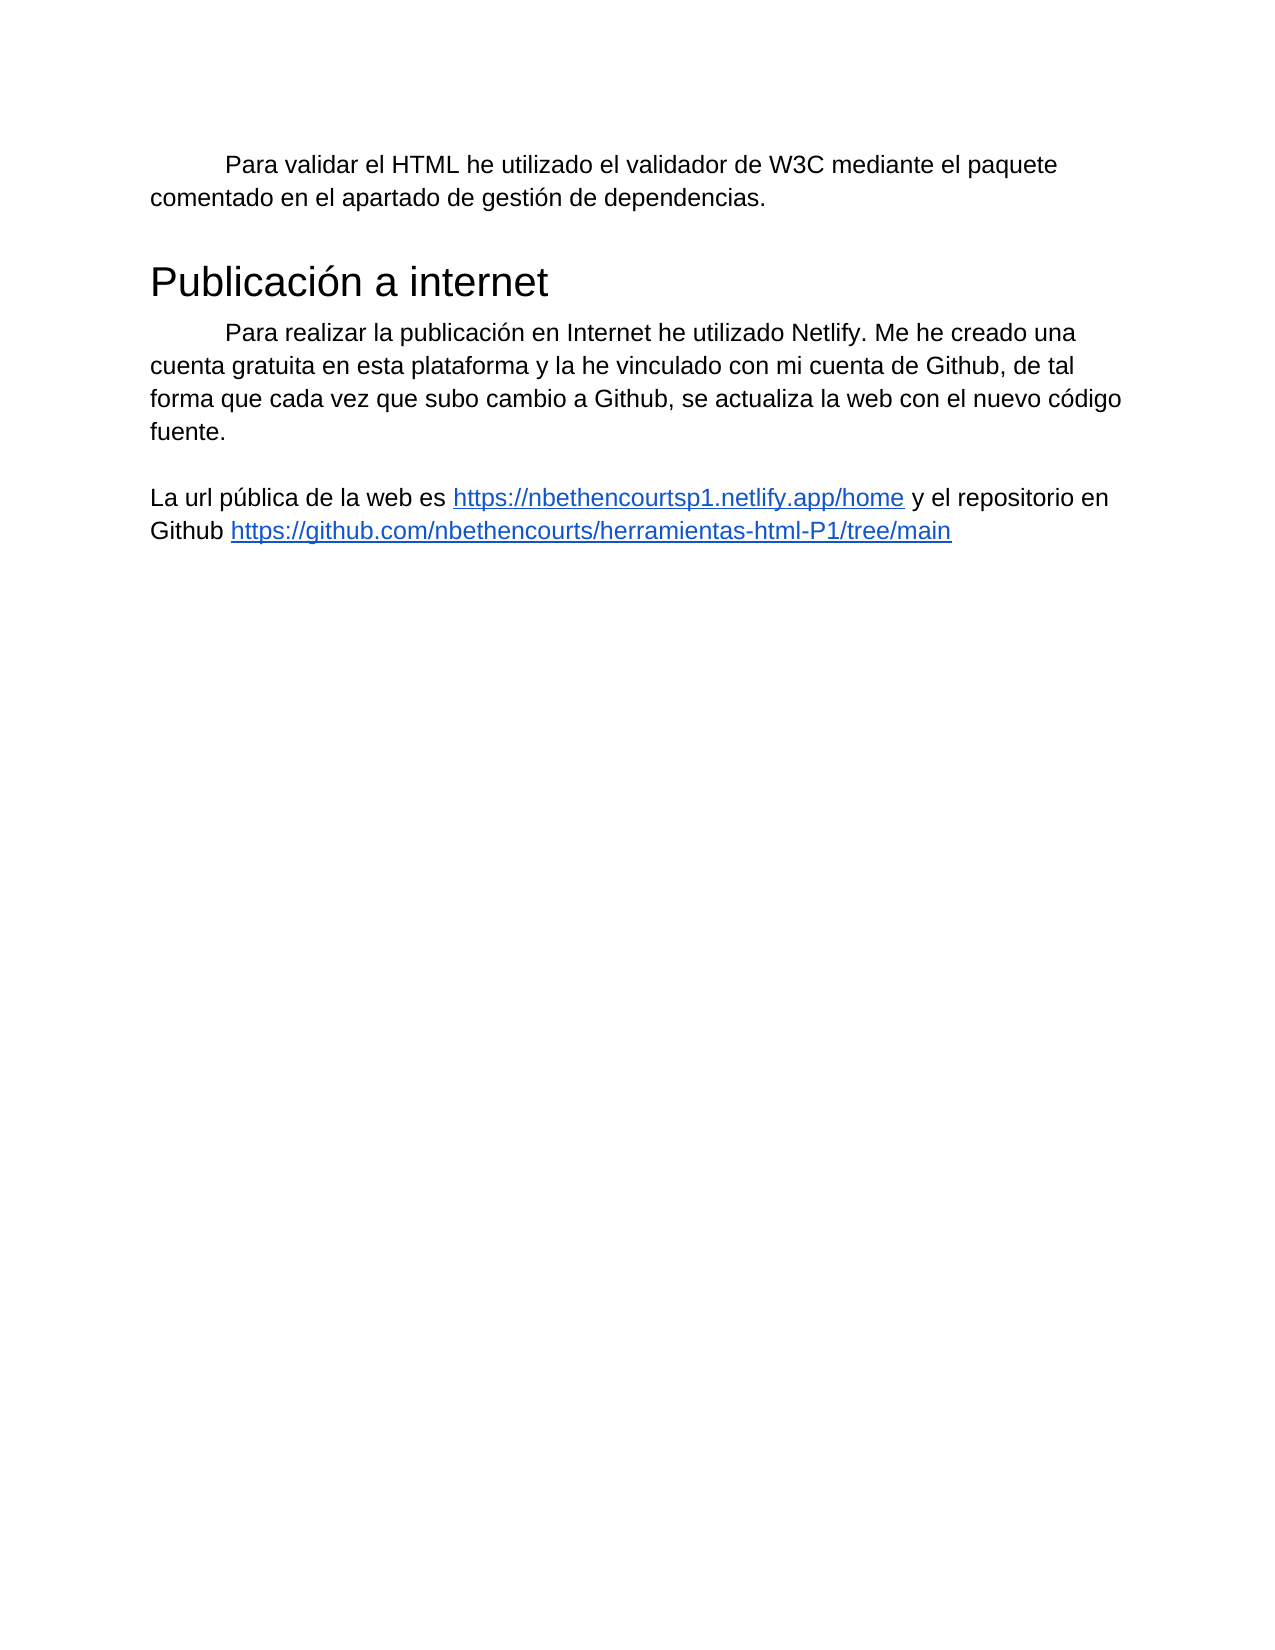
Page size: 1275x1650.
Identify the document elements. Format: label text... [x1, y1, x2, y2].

subtitle Publicación a internet [150, 258, 1125, 306]
text La url pública de la web es https://nbethencourtsp1.netlify.app/home y el repositorio en Github https://github.com/nbethencourts/herramientas-html-P1/tree/main [150, 483, 1125, 545]
text Para realizar la publicación en Internet he utilizado Netlify. Me he creado una cuenta gratuita en esta plataforma y la he vinculado con mi cuenta de Github, de tal forma que cada vez que subo cambio a Github, se actualiza la web con el nuevo código fuente. [150, 318, 1125, 446]
text Para validar el HTML he utilizado el validador de W3C mediante el paquete comentado en el apartado de gestión de dependencias. [150, 150, 1125, 212]
